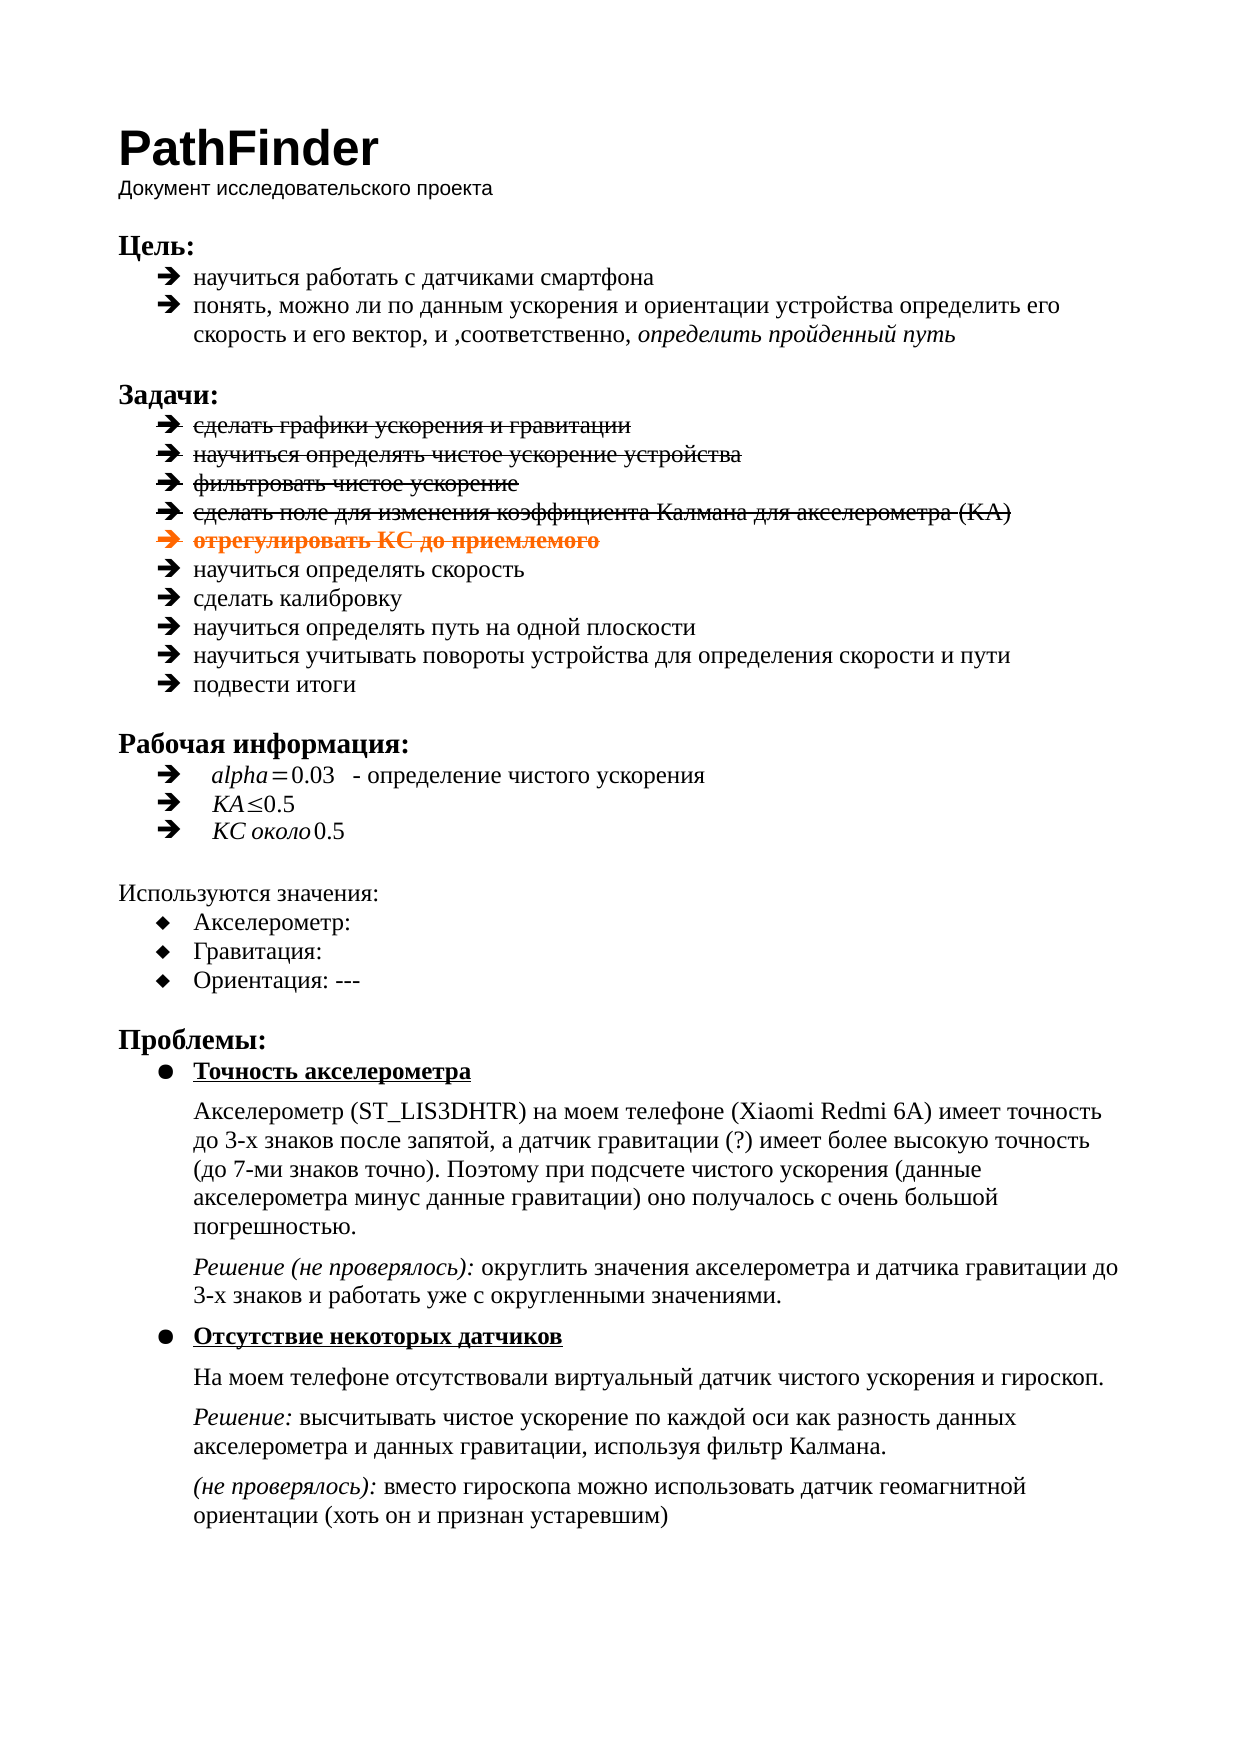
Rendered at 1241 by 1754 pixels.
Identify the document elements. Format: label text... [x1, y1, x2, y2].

list Акселерометр: [156, 907, 1122, 936]
list научиться учитывать повороты устройства для определения скорости и пути [156, 640, 1122, 669]
list фильтровать чистое ускорение [156, 468, 1122, 497]
list научиться определять скорость [156, 554, 1122, 583]
text Документ исследовательского проекта [118, 176, 1122, 199]
list Ориентация: --- [156, 965, 1122, 993]
text Рабочая информация: [118, 727, 1122, 760]
list - определение чистого ускорения [156, 760, 1122, 790]
text Задачи: [118, 377, 1122, 410]
list сделать графики ускорения и гравитации [156, 410, 1122, 439]
list Решение: высчитывать чистое ускорение по каждой оси как разность данных акселерометра и данных гравитации, используя фильтр Калмана. [156, 1402, 1122, 1459]
list научиться работать с датчиками смартфона [156, 262, 1122, 291]
list Акселерометр (ST_LIS3DHTR) на моем телефоне (Xiaomi Redmi 6A) имеет точность до 3-х знаков после запятой, а датчик гравитации (?) имеет более высокую точность (до 7-ми знаков точно). Поэтому при подсчете чистого ускорения (данные акселерометра минус данные гравитации) оно получалось с очень большой погрешностью. [156, 1096, 1122, 1240]
text PathFinder [118, 118, 1122, 176]
list понять, можно ли по данным ускорения и ориентации устройства определить его скорость и его вектор, и ,соответственно, определить пройденный путь [156, 291, 1122, 348]
list подвести итоги [156, 669, 1122, 698]
list научиться определять путь на одной плоскости [156, 612, 1122, 640]
list На моем телефоне отсутствовали виртуальный датчик чистого ускорения и гироскоп. [156, 1362, 1122, 1390]
text Проблемы: [118, 1022, 1122, 1056]
list Решение (не проверялось): округлить значения акселерометра и датчика гравитации до 3-х знаков и работать уже с округленными значениями. [156, 1252, 1122, 1309]
text Используются значения: [118, 878, 1122, 907]
list сделать поле для изменения коэффициента Калмана для акселерометра (KA) [156, 497, 1122, 525]
list Гравитация: [156, 936, 1122, 965]
text Цель: [118, 228, 1122, 262]
list (не проверялось): вместо гироскопа можно использовать датчик геомагнитной ориентации (хоть он и признан устаревшим) [156, 1471, 1122, 1529]
list Отсутствие некоторых датчиков [156, 1321, 1122, 1350]
list научиться определять чистое ускорение устройства [156, 439, 1122, 468]
list отрегулировать КC до приемлемого [156, 525, 1122, 554]
list Точность акселерометра [156, 1056, 1122, 1084]
list сделать калибровку [156, 583, 1122, 612]
